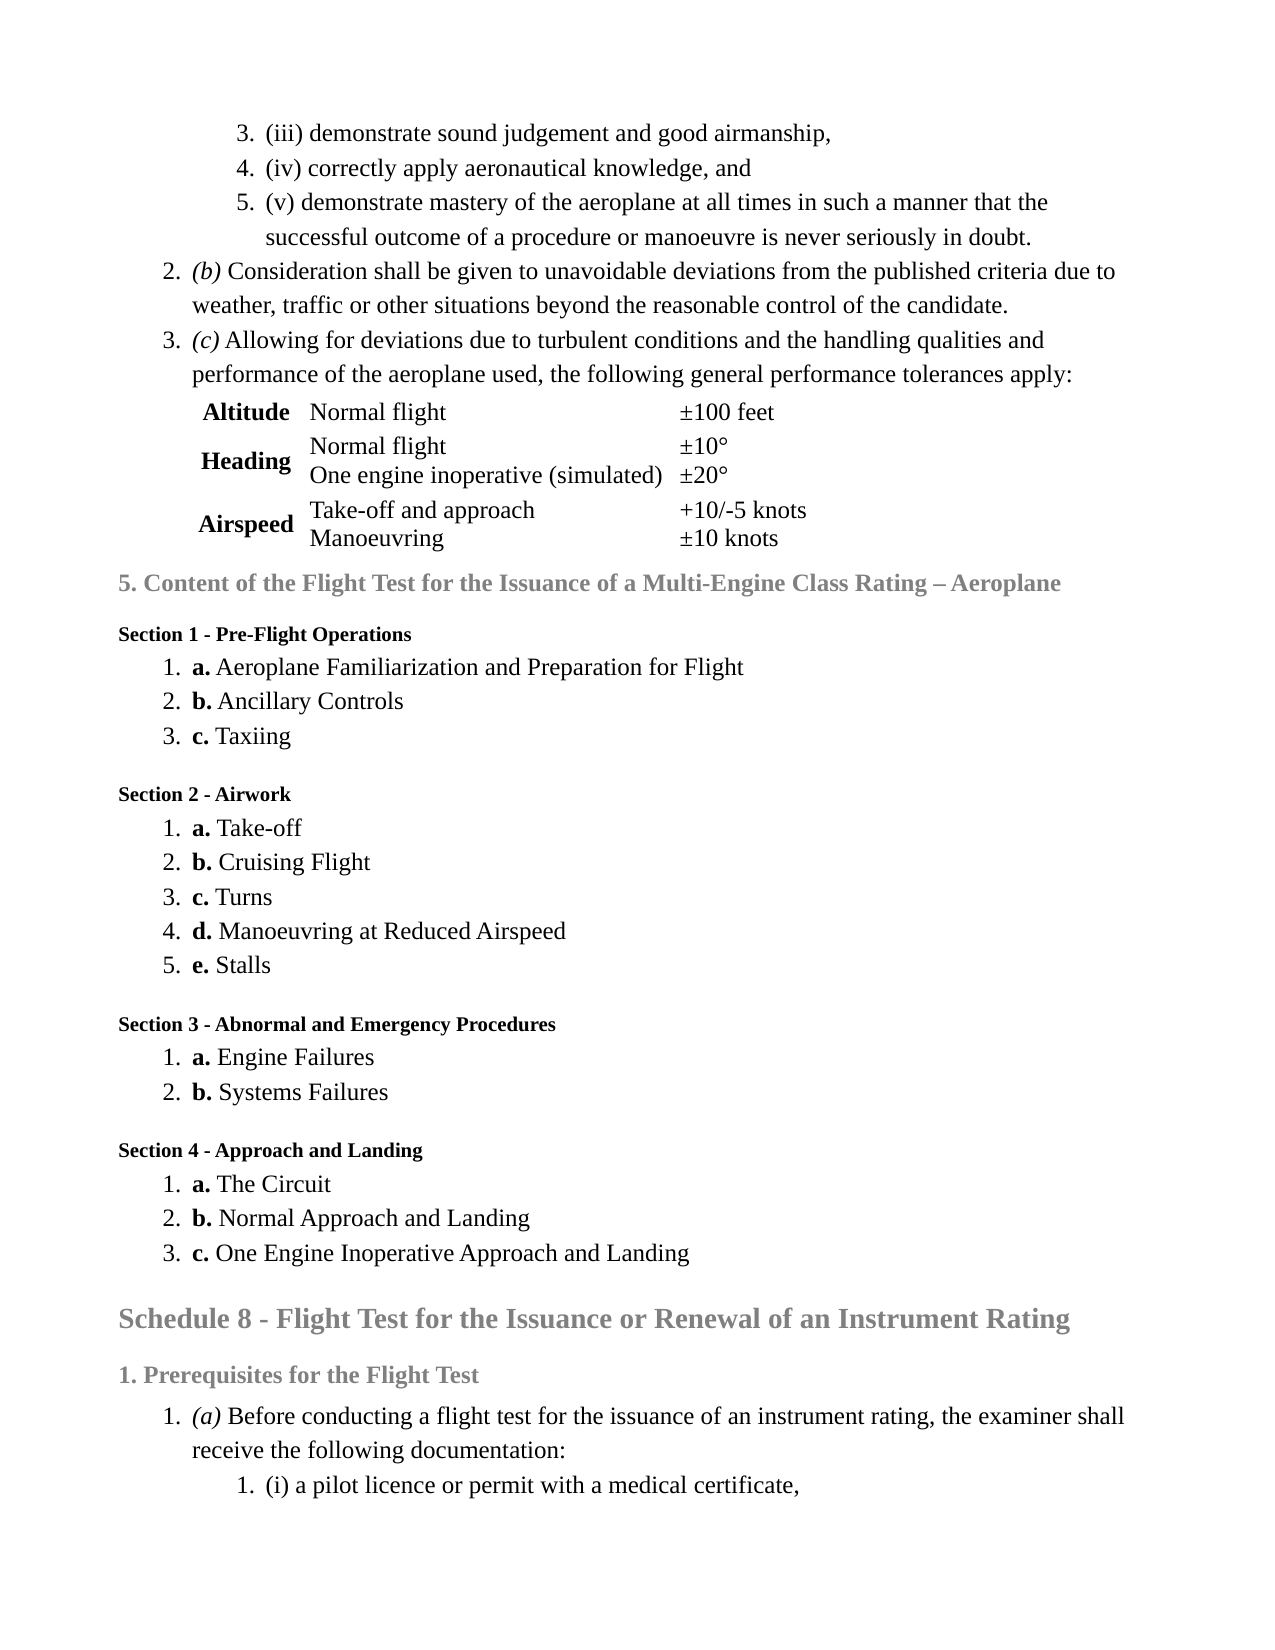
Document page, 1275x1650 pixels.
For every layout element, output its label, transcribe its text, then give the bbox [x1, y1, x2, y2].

table_header Altitude [192, 394, 306, 428]
subtitle Section 3 - Abnormal and Emergency Procedures [118, 1012, 1157, 1036]
table_cell Airspeed [192, 492, 306, 555]
list a. Engine Failures [162, 1042, 1157, 1071]
list (v) demonstrate mastery of the aeroplane at all times in such a manner that the successful outcome of a procedure or manoeuvre is never seriously in doubt. [236, 187, 1157, 250]
list a. Take-off [162, 813, 1157, 841]
list b. Systems Failures [162, 1077, 1157, 1106]
subtitle Section 1 - Pre-Flight Operations [118, 621, 1157, 646]
list e. Stalls [162, 951, 1157, 979]
subtitle Section 4 - Approach and Landing [118, 1138, 1157, 1162]
list c. Turns [162, 882, 1157, 910]
list b. Cruising Flight [162, 847, 1157, 876]
subtitle Section 2 - Airwork [118, 782, 1157, 806]
table_cell +10/-5 knots ±10 knots [676, 492, 818, 555]
subtitle 5. Content of the Flight Test for the Issuance of a Multi-Engine Class Rating – Aeroplane [118, 568, 1157, 596]
list (iii) demonstrate sound judgement and good airmanship, [236, 118, 1157, 147]
table_header ±100 feet [676, 394, 818, 428]
list c. Taxiing [162, 721, 1157, 749]
list (iv) correctly apply aeronautical knowledge, and [236, 153, 1157, 181]
table_cell Normal flight One engine inoperative (simulated) [306, 429, 676, 492]
list c. One Engine Inoperative Approach and Landing [162, 1238, 1157, 1266]
list b. Normal Approach and Landing [162, 1203, 1157, 1232]
list (a) Before conducting a flight test for the issuance of an instrument rating, the examiner shall receive the following documentation: [162, 1401, 1157, 1464]
list d. Manoeuvring at Reduced Airspeed [162, 916, 1157, 945]
table_header Normal flight [306, 394, 676, 428]
subtitle Schedule 8 - Flight Test for the Issuance or Renewal of an Instrument Rating [118, 1301, 1157, 1335]
list (c) Allowing for deviations due to turbulent conditions and the handling qualities and performance of the aeroplane used, the following general performance tolerances apply: [162, 325, 1157, 388]
list b. Ancillary Controls [162, 686, 1157, 715]
list a. The Circuit [162, 1169, 1157, 1197]
table_cell ±10° ±20° [676, 429, 818, 492]
subtitle 1. Prerequisites for the Flight Test [118, 1360, 1157, 1389]
table_cell Take-off and approach Manoeuvring [306, 492, 676, 555]
list (b) Consideration shall be given to unavoidable deviations from the published criteria due to weather, traffic or other situations beyond the reasonable control of the candidate. [162, 256, 1157, 319]
list a. Aeroplane Familiarization and Preparation for Flight [162, 652, 1157, 681]
table_cell Heading [192, 429, 306, 492]
list (i) a pilot licence or permit with a medical certificate, [236, 1470, 1157, 1499]
